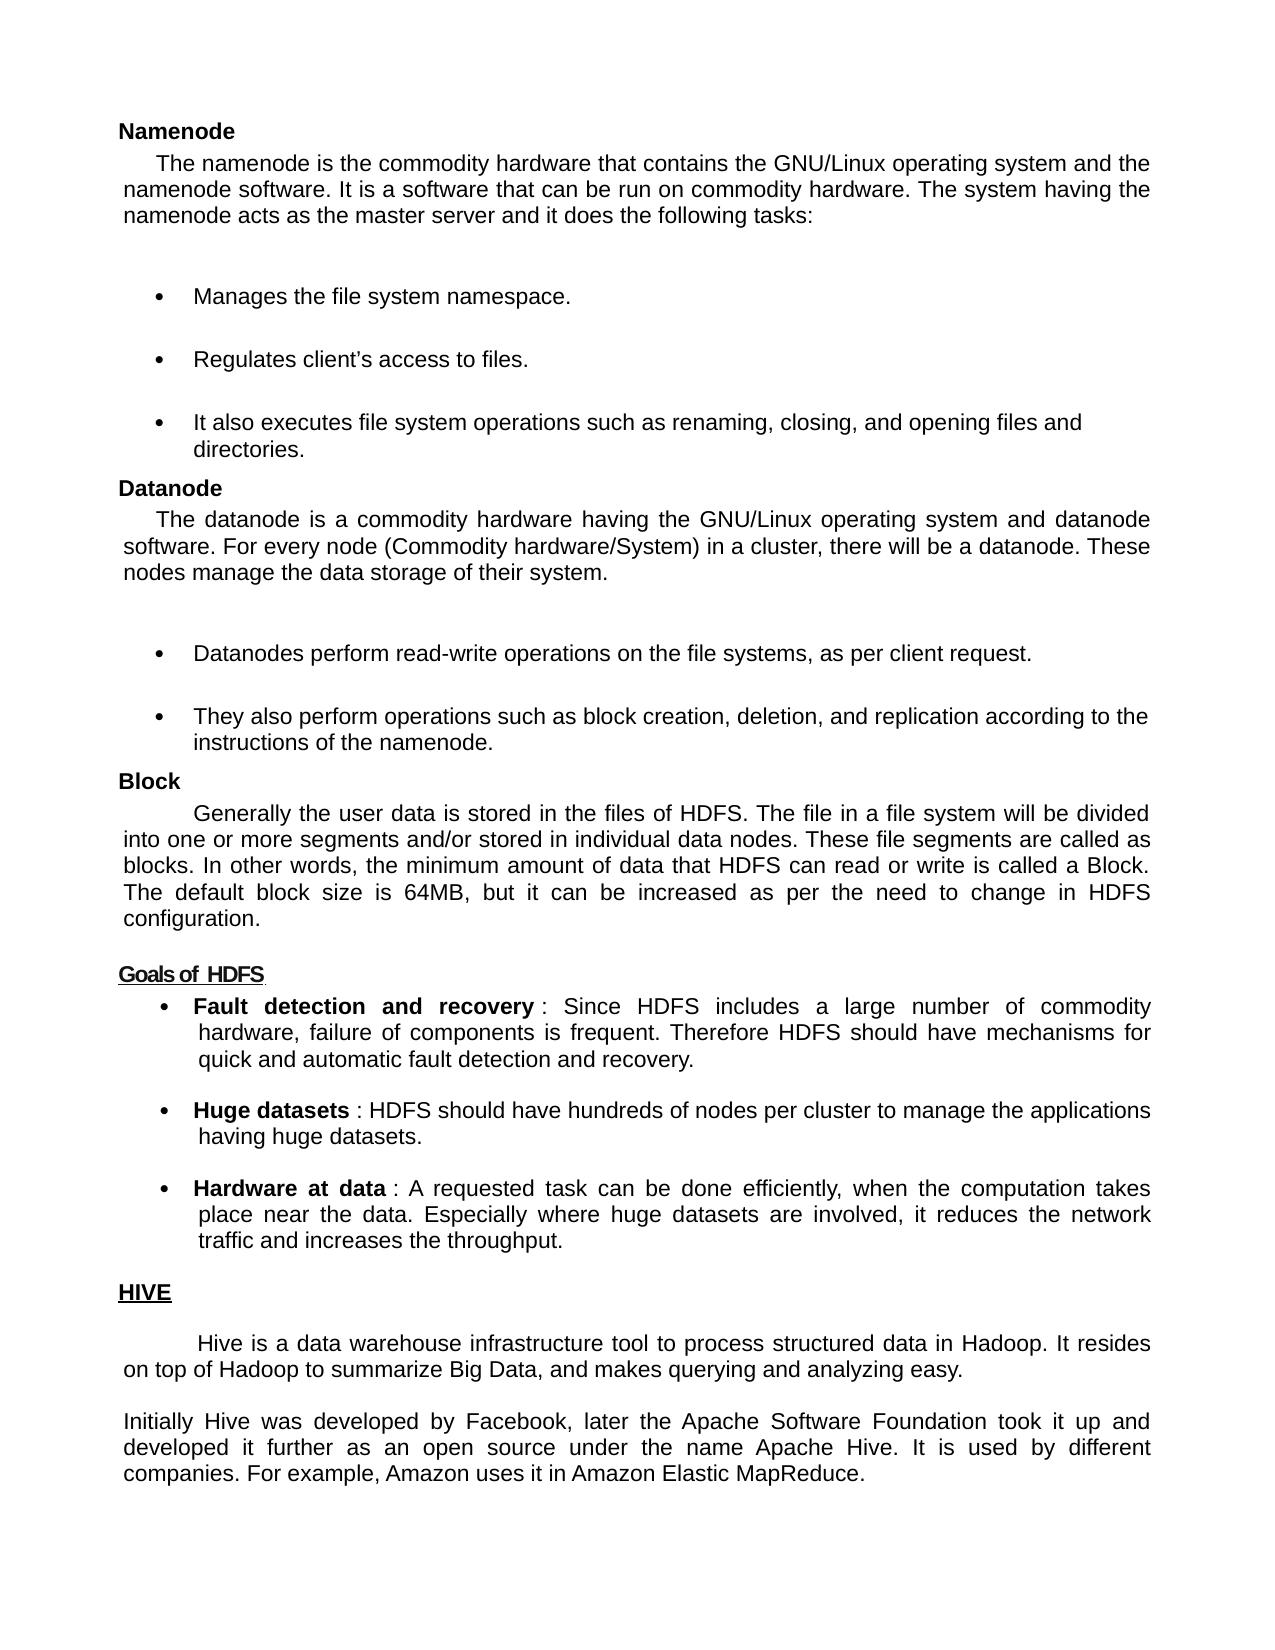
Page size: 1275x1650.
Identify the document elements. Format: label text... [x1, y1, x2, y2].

list Fault detection and recovery : Since HDFS includes a large number of commodity hardware, failure of components is frequent. Therefore HDFS should have mechanisms for quick and automatic fault detection and recovery. [161, 993, 1152, 1072]
list Regulates client’s access to files. [156, 346, 1157, 372]
subtitle Namenode [118, 118, 1152, 144]
text HIVE [118, 1279, 1152, 1305]
subtitle Datanode [118, 475, 1152, 501]
subtitle Goals of HDFS [118, 961, 1152, 988]
list They also perform operations such as block creation, deletion, and replication according to the instructions of the namenode. [156, 703, 1157, 756]
text Generally the user data is stored in the files of HDFS. The file in a file system will be divided into one or more segments and/or stored in individual data nodes. These file segments are called as blocks. In other words, the minimum amount of data that HDFS can read or write is called a Block. The default block size is 64MB, but it can be increased as per the need to change in HDFS configuration. [123, 800, 1152, 931]
subtitle Block [118, 768, 1152, 795]
list Huge datasets : HDFS should have hundreds of nodes per cluster to manage the applications having huge datasets. [161, 1097, 1152, 1149]
list It also executes file system operations such as renaming, closing, and opening files and directories. [156, 409, 1157, 462]
text Hive is a data warehouse infrastructure tool to process structured data in Hadoop. It resides on top of Hadoop to summarize Big Data, and makes querying and analyzing easy. [123, 1330, 1152, 1383]
text The namenode is the commodity hardware that contains the GNU/Linux operating system and the namenode software. It is a software that can be run on commodity hardware. The system having the namenode acts as the master server and it does the following tasks: [123, 149, 1152, 228]
list Manages the file system namespace. [156, 283, 1157, 309]
list Datanodes perform read-write operations on the file systems, as per client request. [156, 639, 1157, 666]
text Initially Hive was developed by Facebook, later the Apache Software Foundation took it up and developed it further as an open source under the name Apache Hive. It is used by different companies. For example, Amazon uses it in Amazon Elastic MapReduce. [123, 1408, 1152, 1487]
text The datanode is a commodity hardware having the GNU/Linux operating system and datanode software. For every node (Commodity hardware/System) in a cluster, there will be a datanode. These nodes manage the data storage of their system. [123, 506, 1152, 585]
list Hardware at data : A requested task can be done efficiently, when the computation takes place near the data. Especially where huge datasets are involved, it reduces the network traffic and increases the throughput. [161, 1174, 1152, 1254]
